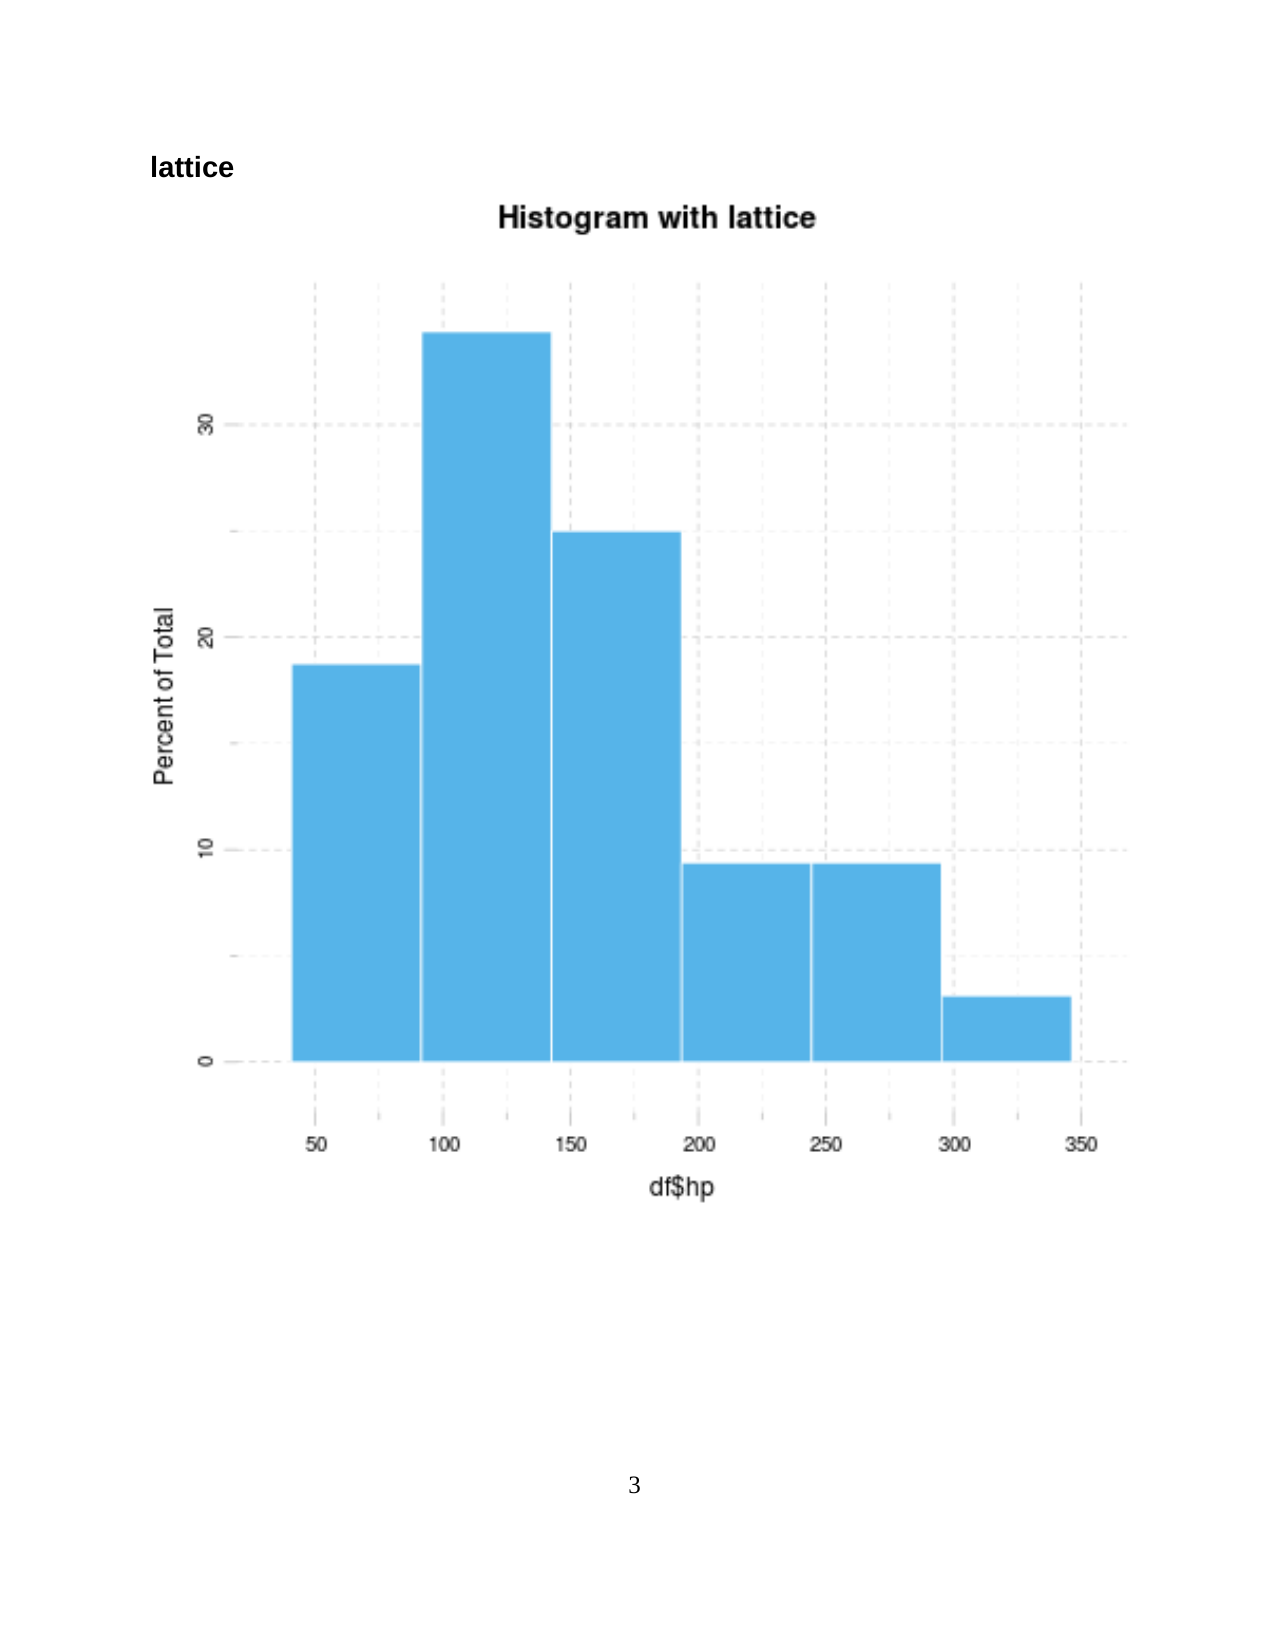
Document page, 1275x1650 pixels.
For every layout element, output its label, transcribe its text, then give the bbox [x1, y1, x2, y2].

picture [150, 196, 1163, 1209]
subtitle lattice [150, 150, 1125, 183]
